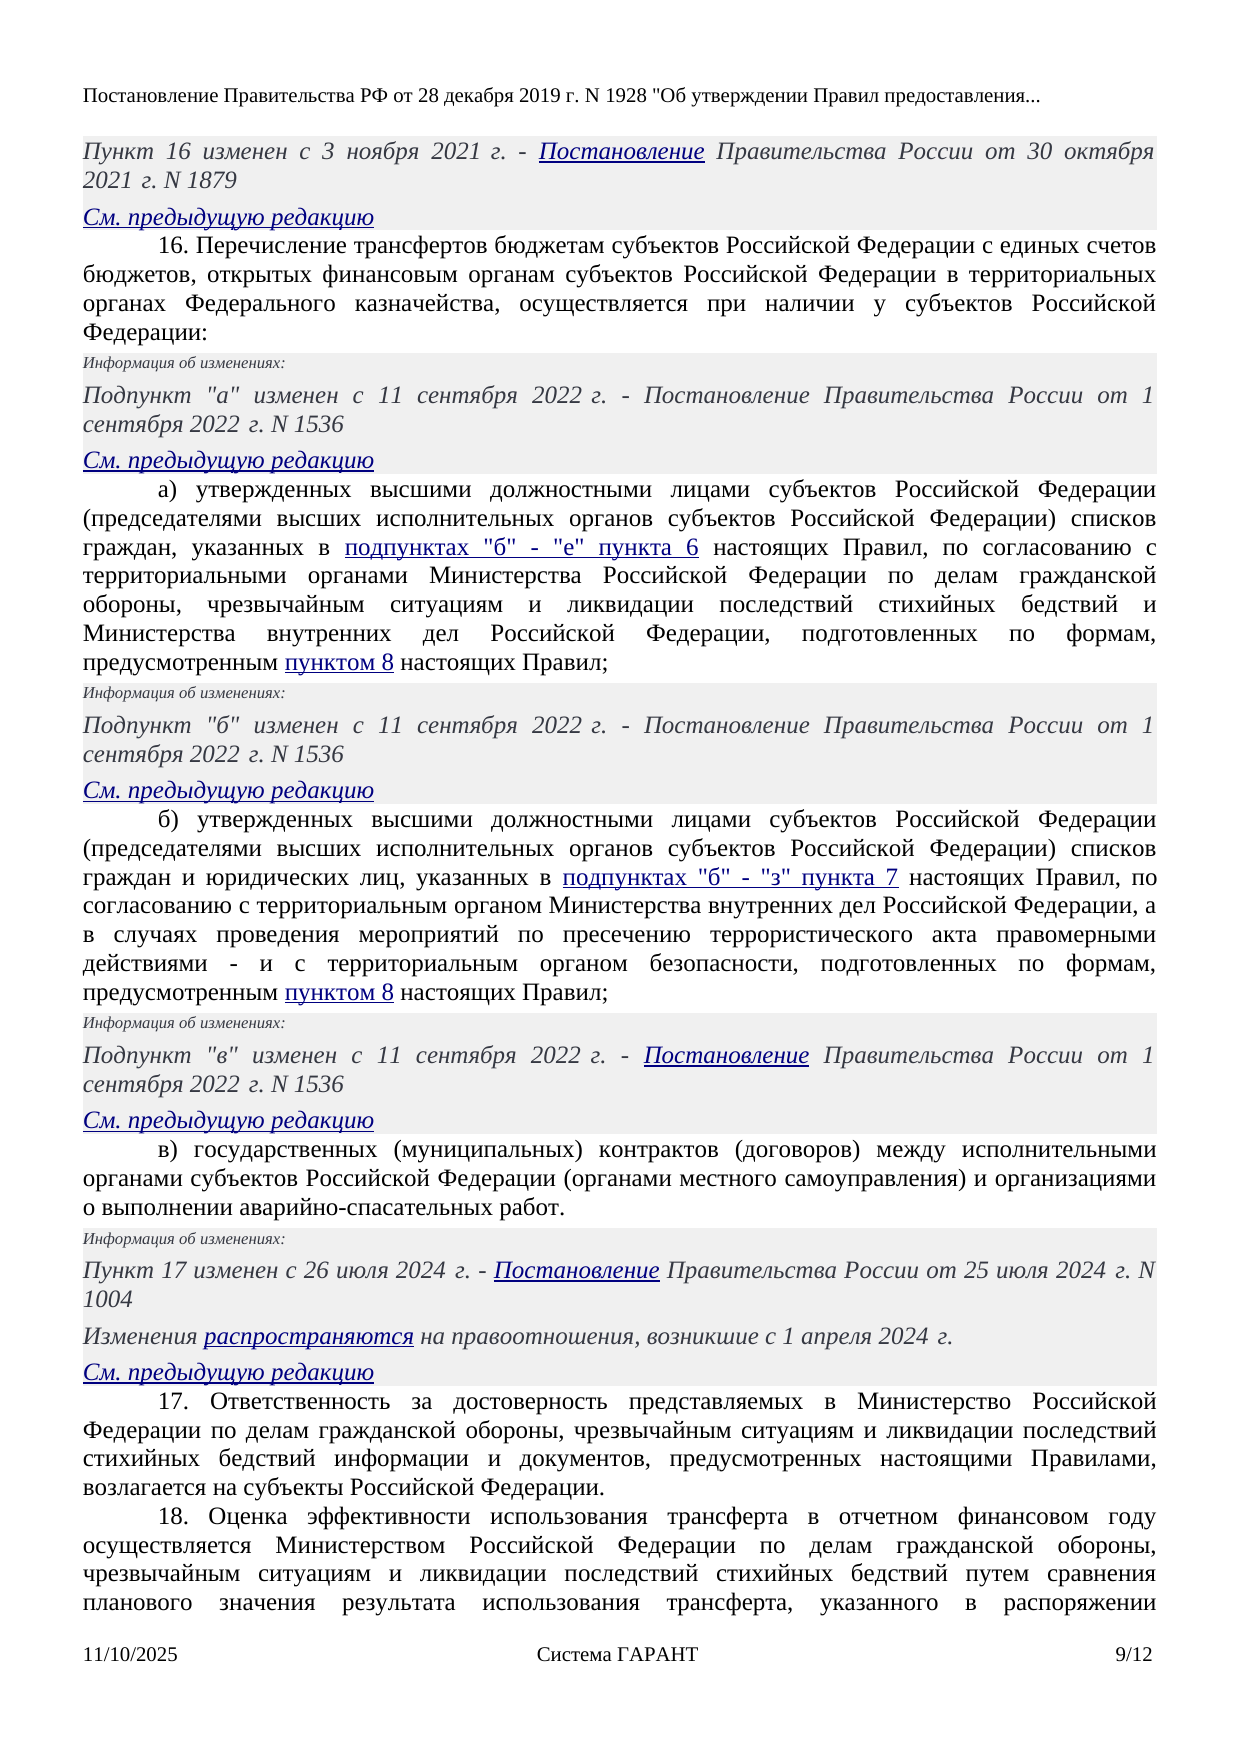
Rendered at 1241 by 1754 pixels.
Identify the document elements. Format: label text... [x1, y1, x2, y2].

text Подпункт "б" изменен с 11 сентября 2022 г. - Постановление Правительства России от 1 сентября 2022 г. N 1536 [346, 739, 1157, 768]
text Подпункт "а" изменен с 11 сентября 2022 г. - Постановление Правительства России от 1 сентября 2022 г. N 1536 [346, 409, 1157, 438]
text См. предыдущую редакцию [377, 776, 1157, 804]
text Подпункт "в" изменен с 11 сентября 2022 г. - Постановление Правительства России от 1 сентября 2022 г. N 1536 [346, 1066, 1157, 1098]
text См. предыдущую редакцию [377, 1357, 1157, 1386]
text Информация об изменениях: [287, 683, 1157, 702]
text Информация об изменениях: [287, 1013, 1157, 1032]
text См. предыдущую редакцию [377, 445, 1157, 474]
text Пункт 17 изменен с 26 июля 2024 г. - Постановление Правительства России от 25 июля 2024 г. N 1004 [135, 1282, 1157, 1313]
text См. предыдущую редакцию [377, 1106, 1157, 1134]
text 17. Ответственность за достоверность представляемых в Министерство Российской Федерации по делам гражданской обороны, чрезвычайным ситуациям и ликвидации последствий стихийных бедствий информации и документов, предусмотренных настоящими Правилами, возлагается на субъекты Российской Федерации. [83, 1386, 1157, 1501]
text 16. Перечисление трансфертов бюджетам субъектов Российской Федерации с единых счетов бюджетов, открытых финансовым органам субъектов Российской Федерации в территориальных органах Федерального казначейства, осуществляется при наличии у субъектов Российской Федерации: [83, 230, 1157, 345]
text 18. Оценка эффективности использования трансферта в отчетном финансовом году осуществляется Министерством Российской Федерации по делам гражданской обороны, чрезвычайным ситуациям и ликвидации последствий стихийных бедствий путем сравнения планового значения результата использования трансферта, указанного в распоряжении [83, 1501, 1157, 1616]
text б) утвержденных высшими должностными лицами субъектов Российской Федерации (председателями высших исполнительных органов субъектов Российской Федерации) списков граждан и юридических лиц, указанных в подпунктах "б" - "з" пункта 7 настоящих Правил, по согласованию с территориальным органом Министерства внутренних дел Российской Федерации, а в случаях проведения мероприятий по пресечению террористического акта правомерными действиями - и с территориальным органом безопасности, подготовленных по формам, предусмотренным пунктом 8 настоящих Правил; [83, 804, 1157, 1006]
text Пункт 16 изменен с 3 ноября 2021 г. - Постановление Правительства России от 30 октября 2021 г. N 1879 [239, 163, 1157, 194]
text Изменения распространяются на правоотношения, возникшие с 1 апреля 2024 г. [956, 1321, 1157, 1349]
text в) государственных (муниципальных) контрактов (договоров) между исполнительными органами субъектов Российской Федерации (органами местного самоуправления) и организациями о выполнении аварийно-спасательных работ. [83, 1134, 1157, 1221]
text Информация об изменениях: [83, 1228, 1157, 1248]
text а) утвержденных высшими должностными лицами субъектов Российской Федерации (председателями высших исполнительных органов субъектов Российской Федерации) списков граждан, указанных в подпунктах "б" - "е" пункта 6 настоящих Правил, по согласованию с территориальными органами Министерства Российской Федерации по делам гражданской обороны, чрезвычайным ситуациям и ликвидации последствий стихийных бедствий и Министерства внутренних дел Российской Федерации, подготовленных по формам, предусмотренным пунктом 8 настоящих Правил; [83, 474, 1157, 675]
text См. предыдущую редакцию [377, 202, 1157, 230]
text Информация об изменениях: [287, 353, 1157, 372]
